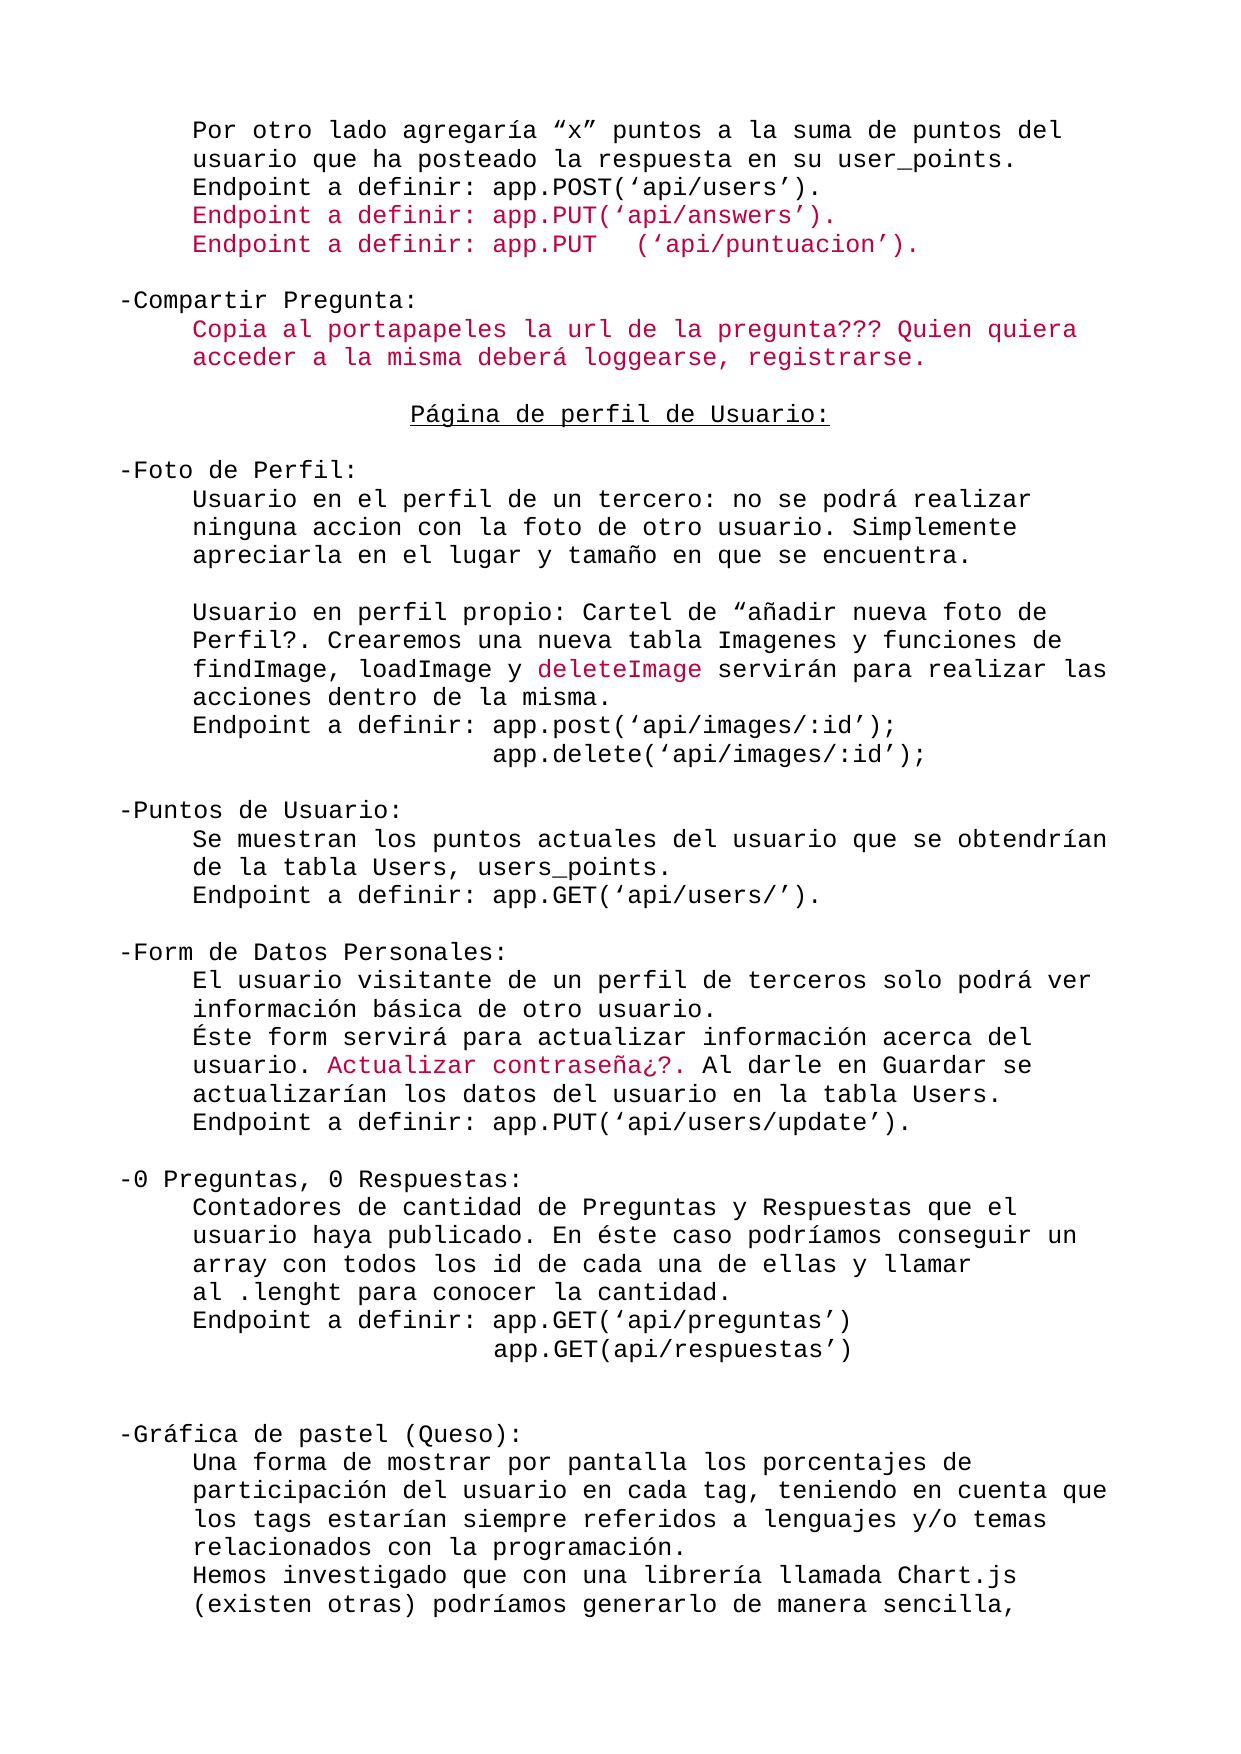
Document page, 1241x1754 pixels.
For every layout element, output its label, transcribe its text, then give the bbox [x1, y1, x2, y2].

text -Puntos de Usuario: [118, 798, 1122, 826]
text -Foto de Perfil: [118, 458, 1122, 486]
text Usuario en perfil propio: Cartel de “añadir nueva foto de Perfil?. Crearemos una nueva tabla Imagenes y funciones de findImage, loadImage y deleteImage servirán para realizar las acciones dentro de la misma. [118, 600, 1122, 713]
text -0 Preguntas, 0 Respuestas: [118, 1166, 1122, 1195]
text Una forma de mostrar por pantalla los porcentajes de participación del usuario en cada tag, teniendo en cuenta que los tags estarían siempre referidos a lenguajes y/o temas relacionados con la programación. [118, 1450, 1122, 1563]
text -Gráfica de pastel (Queso): [118, 1421, 1122, 1450]
text -Form de Datos Personales: [118, 940, 1122, 968]
text Copia al portapapeles la url de la pregunta??? Quien quiera acceder a la misma deberá loggearse, registrarse. [118, 316, 1122, 373]
text app.delete(‘api/images/:id’); [118, 741, 1122, 770]
text El usuario visitante de un perfil de terceros solo podrá ver información básica de otro usuario. [118, 968, 1122, 1025]
text Endpoint a definir: app.PUT (‘api/puntuacion’). [118, 231, 1122, 260]
text Endpoint a definir: app.GET(‘api/preguntas’) [118, 1308, 1122, 1336]
text Endpoint a definir: app.PUT(‘api/answers’). [118, 203, 1122, 231]
text -Compartir Pregunta: [118, 288, 1122, 316]
text Contadores de cantidad de Preguntas y Respuestas que el usuario haya publicado. En éste caso podríamos conseguir un array con todos los id de cada una de ellas y llamar al .lenght para conocer la cantidad. [118, 1195, 1122, 1308]
text Se muestran los puntos actuales del usuario que se obtendrían de la tabla Users, users_points. [118, 826, 1122, 883]
text Endpoint a definir: app.PUT(‘api/users/update’). [118, 1110, 1122, 1138]
text Por otro lado agregaría “x” puntos a la suma de puntos del usuario que ha posteado la respuesta en su user_points. [118, 118, 1122, 175]
text Endpoint a definir: app.GET(‘api/users/’). [118, 883, 1122, 911]
text Usuario en el perfil de un tercero: no se podrá realizar ninguna accion con la foto de otro usuario. Simplemente apreciarla en el lugar y tamaño en que se encuentra. [118, 486, 1122, 571]
text Endpoint a definir: app.post(‘api/images/:id’); [118, 713, 1122, 741]
text app.GET(api/respuestas’) [118, 1336, 1122, 1365]
text Hemos investigado que con una librería llamada Chart.js (existen otras) podríamos generarlo de manera sencilla, [118, 1563, 1122, 1620]
text Éste form servirá para actualizar información acerca del usuario. Actualizar contraseña¿?. Al darle en Guardar se actualizarían los datos del usuario en la tabla Users. [118, 1025, 1122, 1110]
text Página de perfil de Usuario: [118, 401, 1122, 430]
text Endpoint a definir: app.POST(‘api/users’). [118, 175, 1122, 203]
